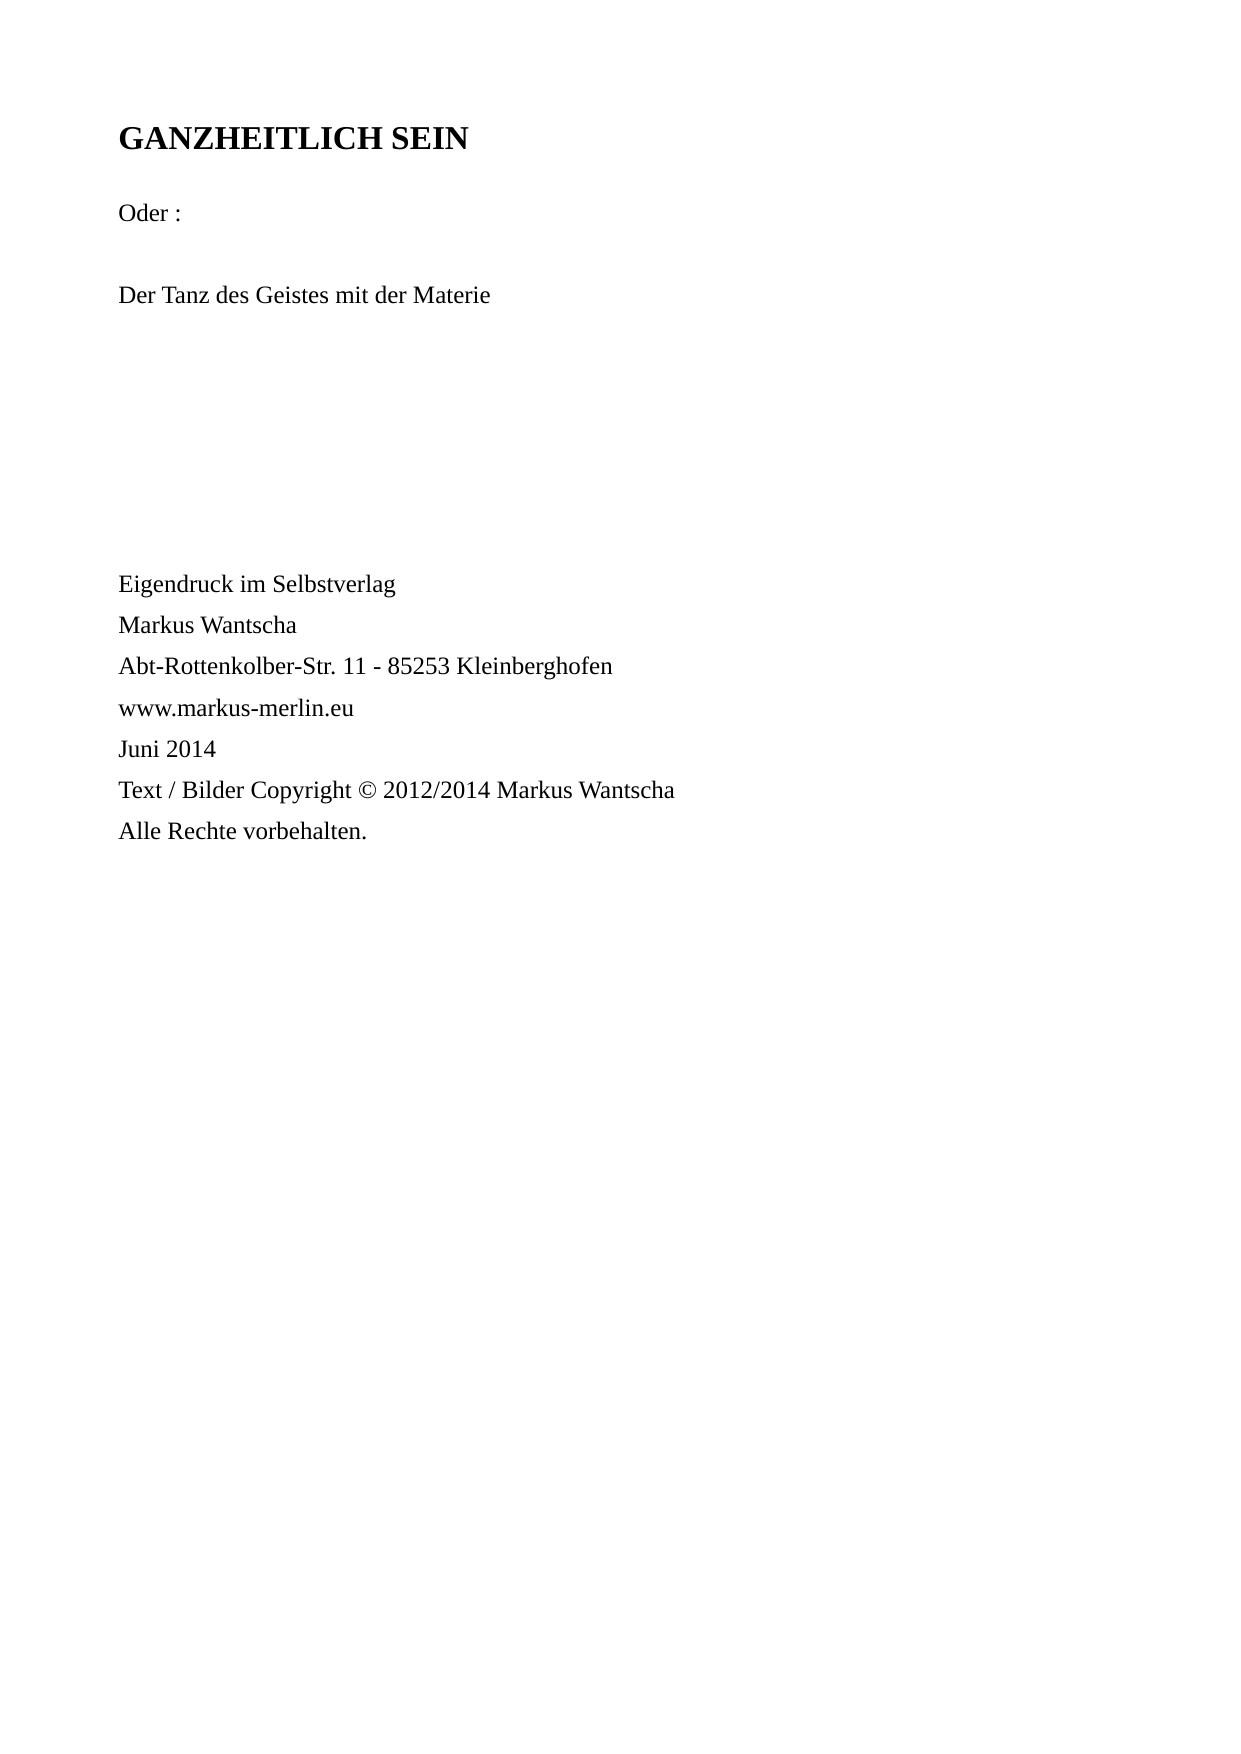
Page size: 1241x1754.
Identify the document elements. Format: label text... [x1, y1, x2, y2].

text Markus Wantscha [118, 610, 1122, 639]
text Oder : [118, 198, 1122, 226]
text Alle Rechte vorbehalten. [118, 816, 1122, 845]
text Der Tanz des Geistes mit der Materie [118, 280, 1122, 309]
text www.markus-merlin.eu [118, 693, 1122, 721]
text GANZHEITLICH SEIN [118, 118, 1122, 156]
text Juni 2014 [118, 734, 1122, 763]
text Eigendruck im Selbstverlag [118, 569, 1122, 598]
text Text / Bilder Copyright © 2012/2014 Markus Wantscha [118, 775, 1122, 804]
text Abt-Rottenkolber-Str. 11 - 85253 Kleinberghofen [118, 651, 1122, 680]
